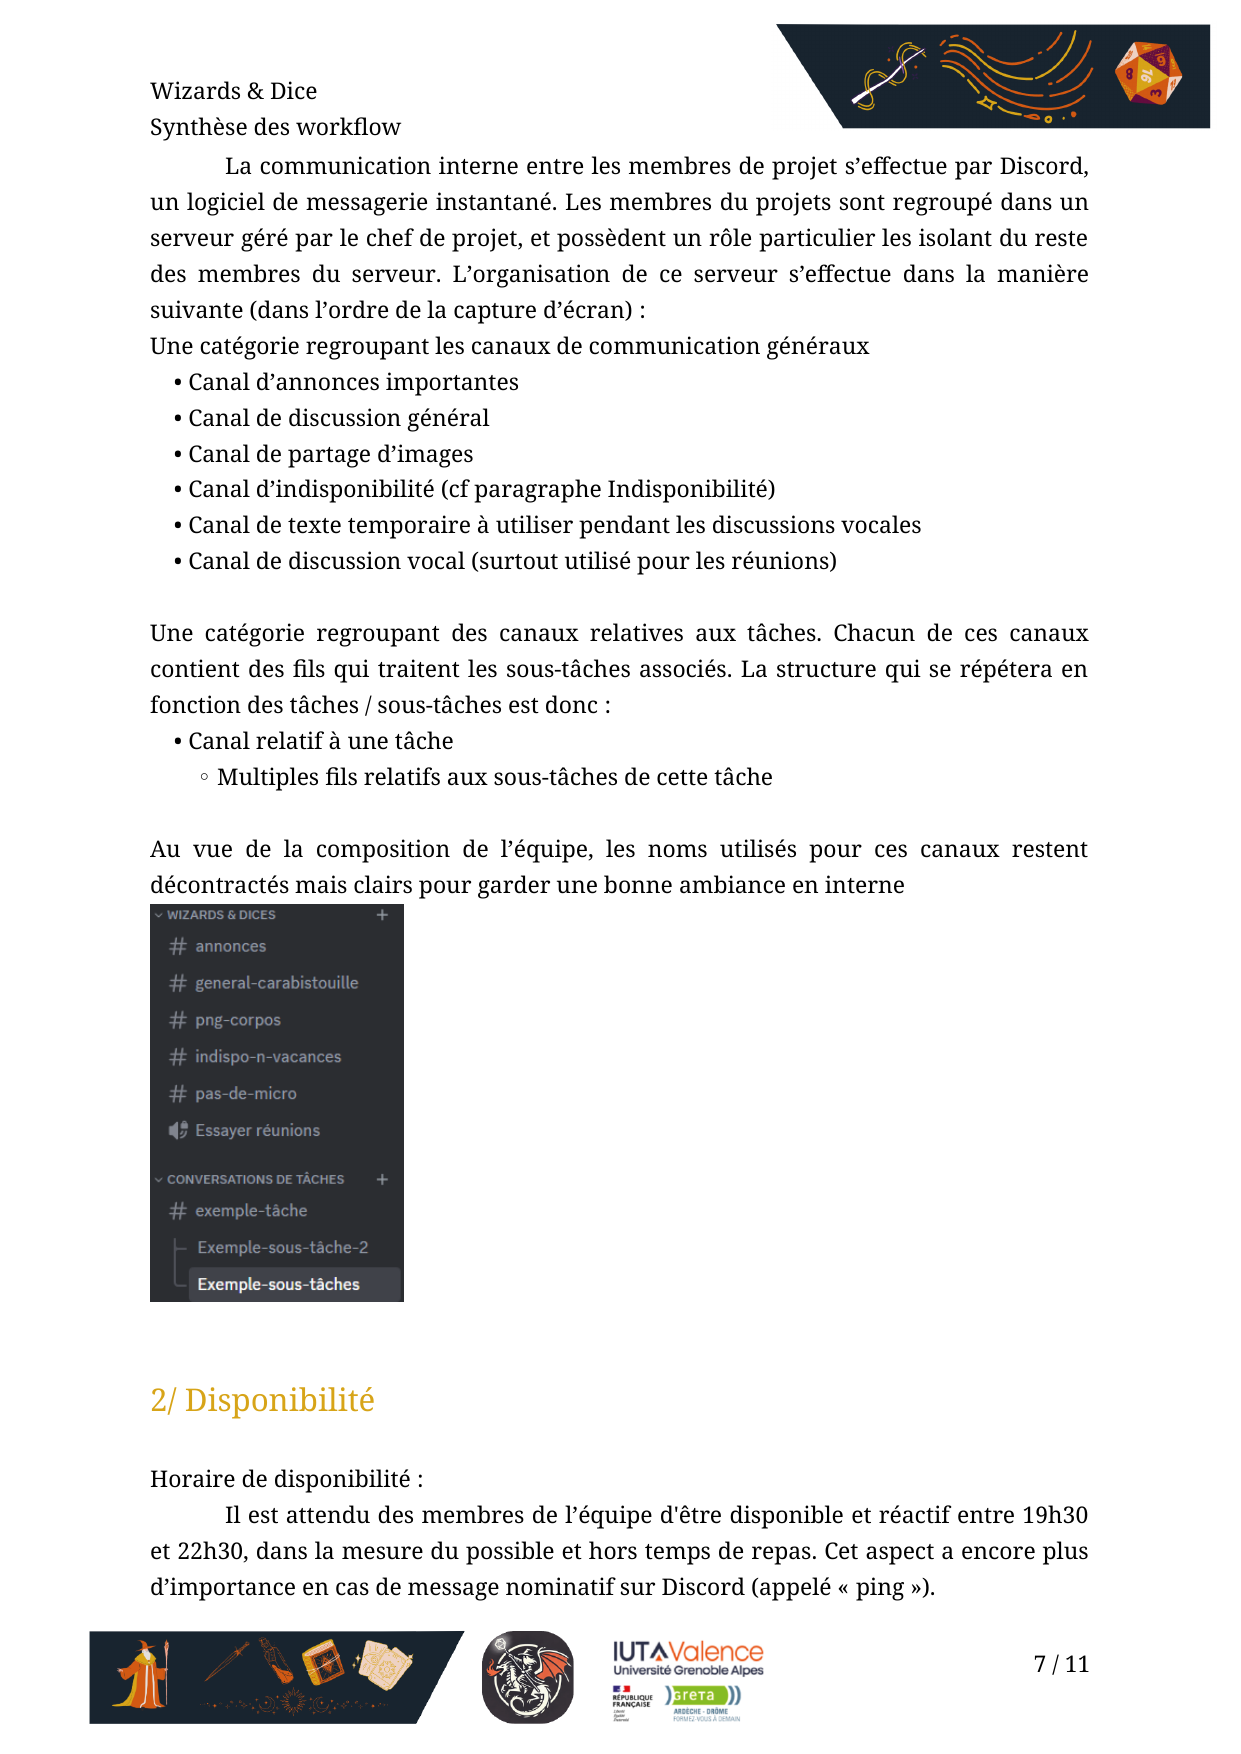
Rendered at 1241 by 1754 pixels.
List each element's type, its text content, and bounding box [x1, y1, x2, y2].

text • Canal de discussion vocal (surtout utilisé pour les réunions) [150, 545, 1090, 577]
picture [81, 1620, 788, 1733]
text Il est attendu des membres de l’équipe d'être disponible et réactif entre 19h30 et 22h30, dans la mesure du possible et hors temps de repas. Cet aspect a encore plus d’importance en cas de message nominatif sur Discord (appelé « ping »). [150, 1499, 1090, 1602]
picture [771, 21, 1218, 131]
text Horaire de disponibilité : [150, 1463, 1090, 1494]
text Une catégorie regroupant les canaux de communication généraux [150, 330, 1090, 361]
picture [150, 904, 404, 1302]
text • Canal de texte temporaire à utiliser pendant les discussions vocales [150, 509, 1090, 541]
text Une catégorie regroupant des canaux relatives aux tâches. Chacun de ces canaux contient des fils qui traitent les sous-tâches associés. La structure qui se répétera en fonction des tâches / sous-tâches est donc : [150, 617, 1090, 720]
text Au vue de la composition de l’équipe, les noms utilisés pour ces canaux restent décontractés mais clairs pour garder une bonne ambiance en interne [150, 833, 1090, 900]
text • Canal d’annonces importantes [150, 366, 1090, 397]
text ◦ Multiples fils relatifs aux sous-tâches de cette tâche [150, 761, 1090, 792]
text • Canal d’indisponibilité (cf paragraphe Indisponibilité) [150, 473, 1090, 505]
text • Canal de discussion général [150, 402, 1090, 433]
text • Canal de partage d’images [150, 437, 1090, 469]
text La communication interne entre les membres de projet s’effectue par Discord, un logiciel de messagerie instantané. Les membres du projets sont regroupé dans un serveur géré par le chef de projet, et possèdent un rôle particulier les isolant du reste des membres du serveur. L’organisation de ce serveur s’effectue dans la manière suivante (dans l’ordre de la capture d’écran) : [150, 150, 1090, 325]
text • Canal relatif à une tâche [150, 725, 1090, 756]
subtitle Disponibilité [150, 1378, 1090, 1420]
